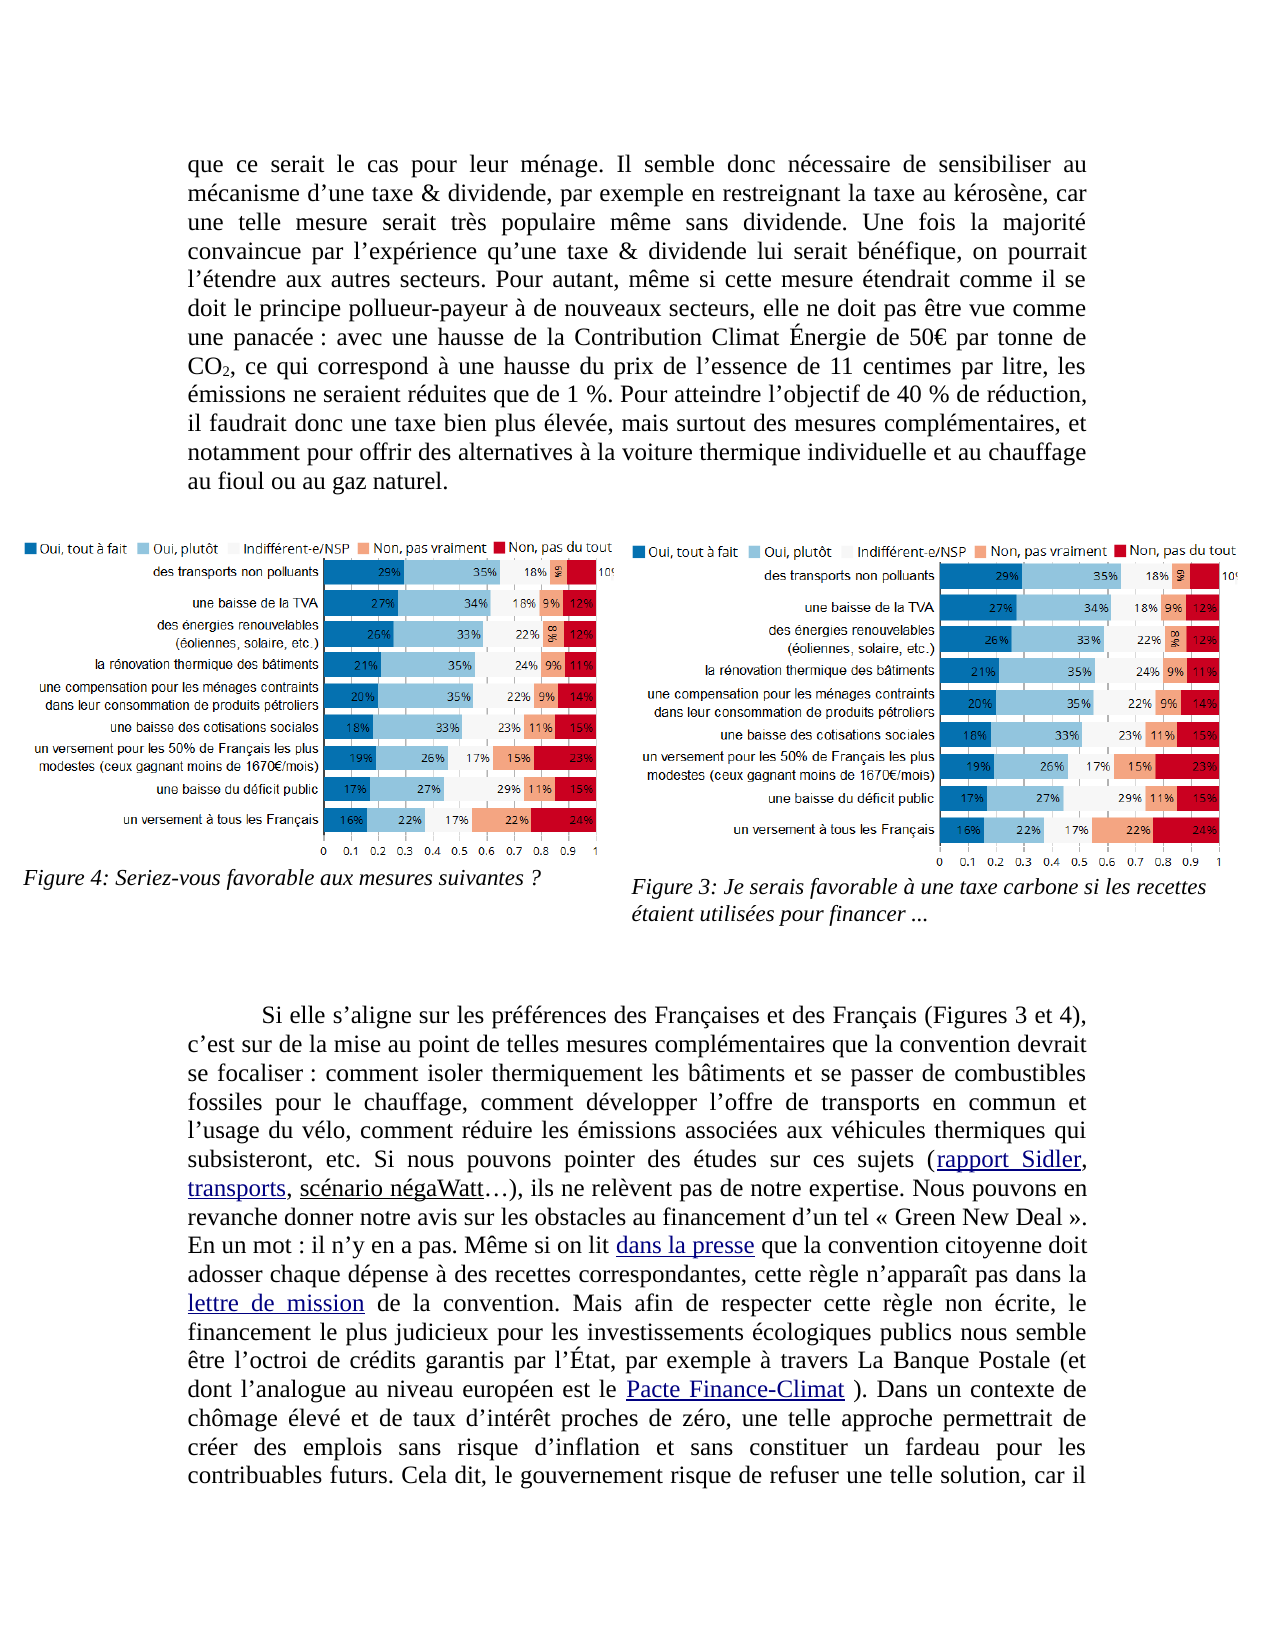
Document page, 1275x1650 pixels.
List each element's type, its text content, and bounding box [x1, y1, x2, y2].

text Si elle s’aligne sur les préférences des Françaises et des Français (Figures 3 et 4), c’est sur de la mise au point de telles mesures complémentaires que la convention devrait se focaliser : comment isoler thermiquement les bâtiments et se passer de combustibles fossiles pour le chauffage, comment développer l’offre de transports en commun et l’usage du vélo, comment réduire les émissions associées aux véhicules thermiques qui subsisteront, etc. Si nous pouvons pointer des études sur ces sujets (rapport Sidler, transports, scénario négaWatt…), ils ne relèvent pas de notre expertise. Nous pouvons en revanche donner notre avis sur les obstacles au financement d’un tel « Green New Deal ». En un mot : il n’y en a pas. Même si on lit dans la presse que la convention citoyenne doit adosser chaque dépense à des recettes correspondantes, cette règle n’apparaît pas dans la lettre de mission de la convention. Mais afin de respecter cette règle non écrite, le financement le plus judicieux pour les investissements écologiques publics nous semble être l’octroi de crédits garantis par l’État, par exemple à travers La Banque Postale (et dont l’analogue au niveau européen est le Pacte Finance-Climat ). Dans un contexte de chômage élevé et de taux d’intérêt proches de zéro, une telle approche permettrait de créer des emplois sans risque d’inflation et sans constituer un fardeau pour les contribuables futurs. Cela dit, le gouvernement risque de refuser une telle solution, car il [187, 1001, 1087, 1490]
text Figure 3: Je serais favorable à une taxe carbone si les recettes étaient utilisées pour financer ... [631, 869, 1237, 926]
text Figure 4: Seriez-vous favorable aux mesures suivantes ? [23, 858, 613, 890]
text que ce serait le cas pour leur ménage. Il semble donc nécessaire de sensibiliser au mécanisme d’une taxe & dividende, par exemple en restreignant la taxe au kérosène, car une telle mesure serait très populaire même sans dividende. Une fois la majorité convaincue par l’expérience qu’une taxe & dividende lui serait bénéfique, on pourrait l’étendre aux autres secteurs. Pour autant, même si cette mesure étendrait comme il se doit le principe pollueur-payeur à de nouveaux secteurs, elle ne doit pas être vue comme une panacée : avec une hausse de la Contribution Climat Énergie de 50€ par tonne de CO2, ce qui correspond à une hausse du prix de l’essence de 11 centimes par litre, les émissions ne seraient réduites que de 1 %. Pour atteindre l’objectif de 40 % de réduction, il faudrait donc une taxe bien plus élevée, mais surtout des mesures complémentaires, et notamment pour offrir des alternatives à la voiture thermique individuelle et au chauffage au fioul ou au gaz naturel. [187, 150, 1087, 495]
picture [23, 541, 614, 858]
picture [631, 543, 1238, 869]
